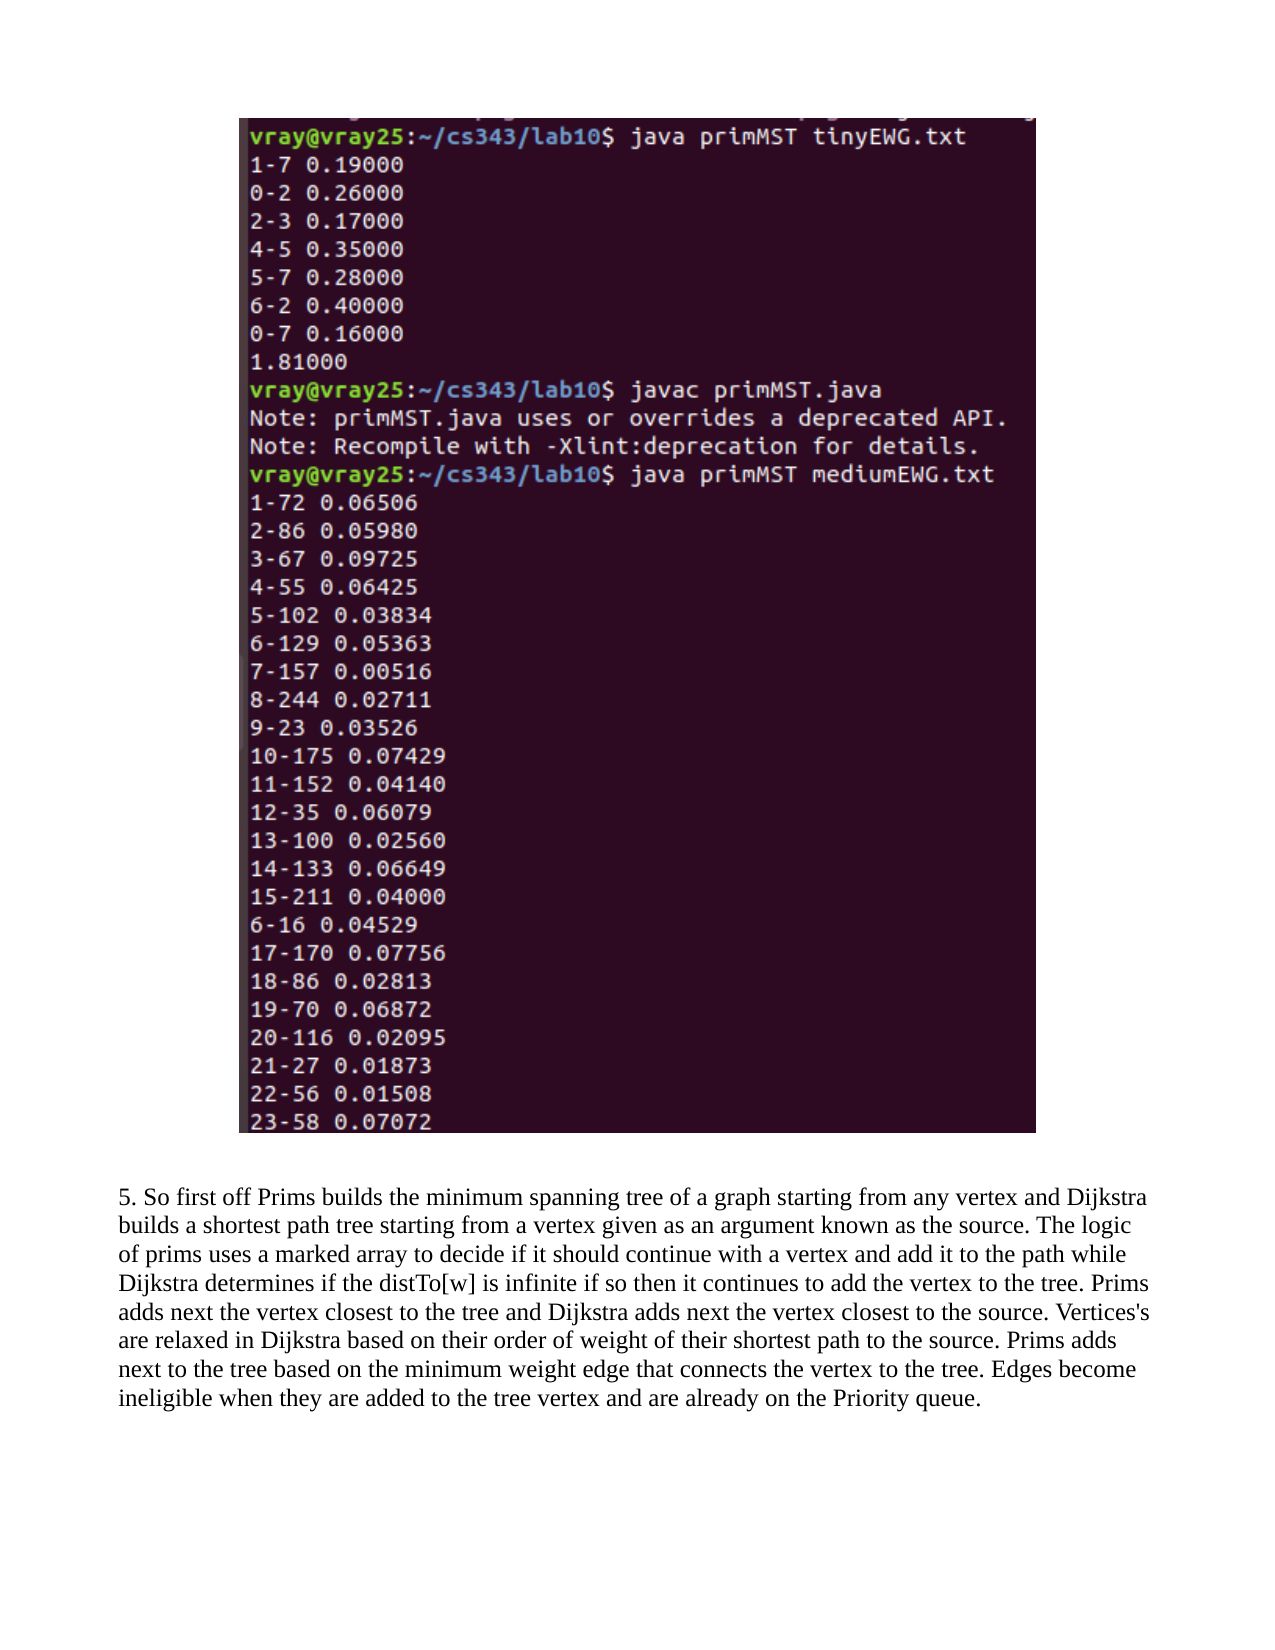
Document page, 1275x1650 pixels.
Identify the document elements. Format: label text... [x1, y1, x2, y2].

picture [239, 118, 1036, 1133]
text 5. So first off Prims builds the minimum spanning tree of a graph starting from any vertex and Dijkstra builds a shortest path tree starting from a vertex given as an argument known as the source. The logic of prims uses a marked array to decide if it should continue with a vertex and add it to the path while Dijkstra determines if the distTo[w] is infinite if so then it continues to add the vertex to the tree. Prims adds next the vertex closest to the tree and Dijkstra adds next the vertex closest to the source. Vertices's are relaxed in Dijkstra based on their order of weight of their shortest path to the source. Prims adds next to the tree based on the minimum weight edge that connects the vertex to the tree. Edges become ineligible when they are added to the tree vertex and are already on the Priority queue. [118, 1182, 1157, 1412]
